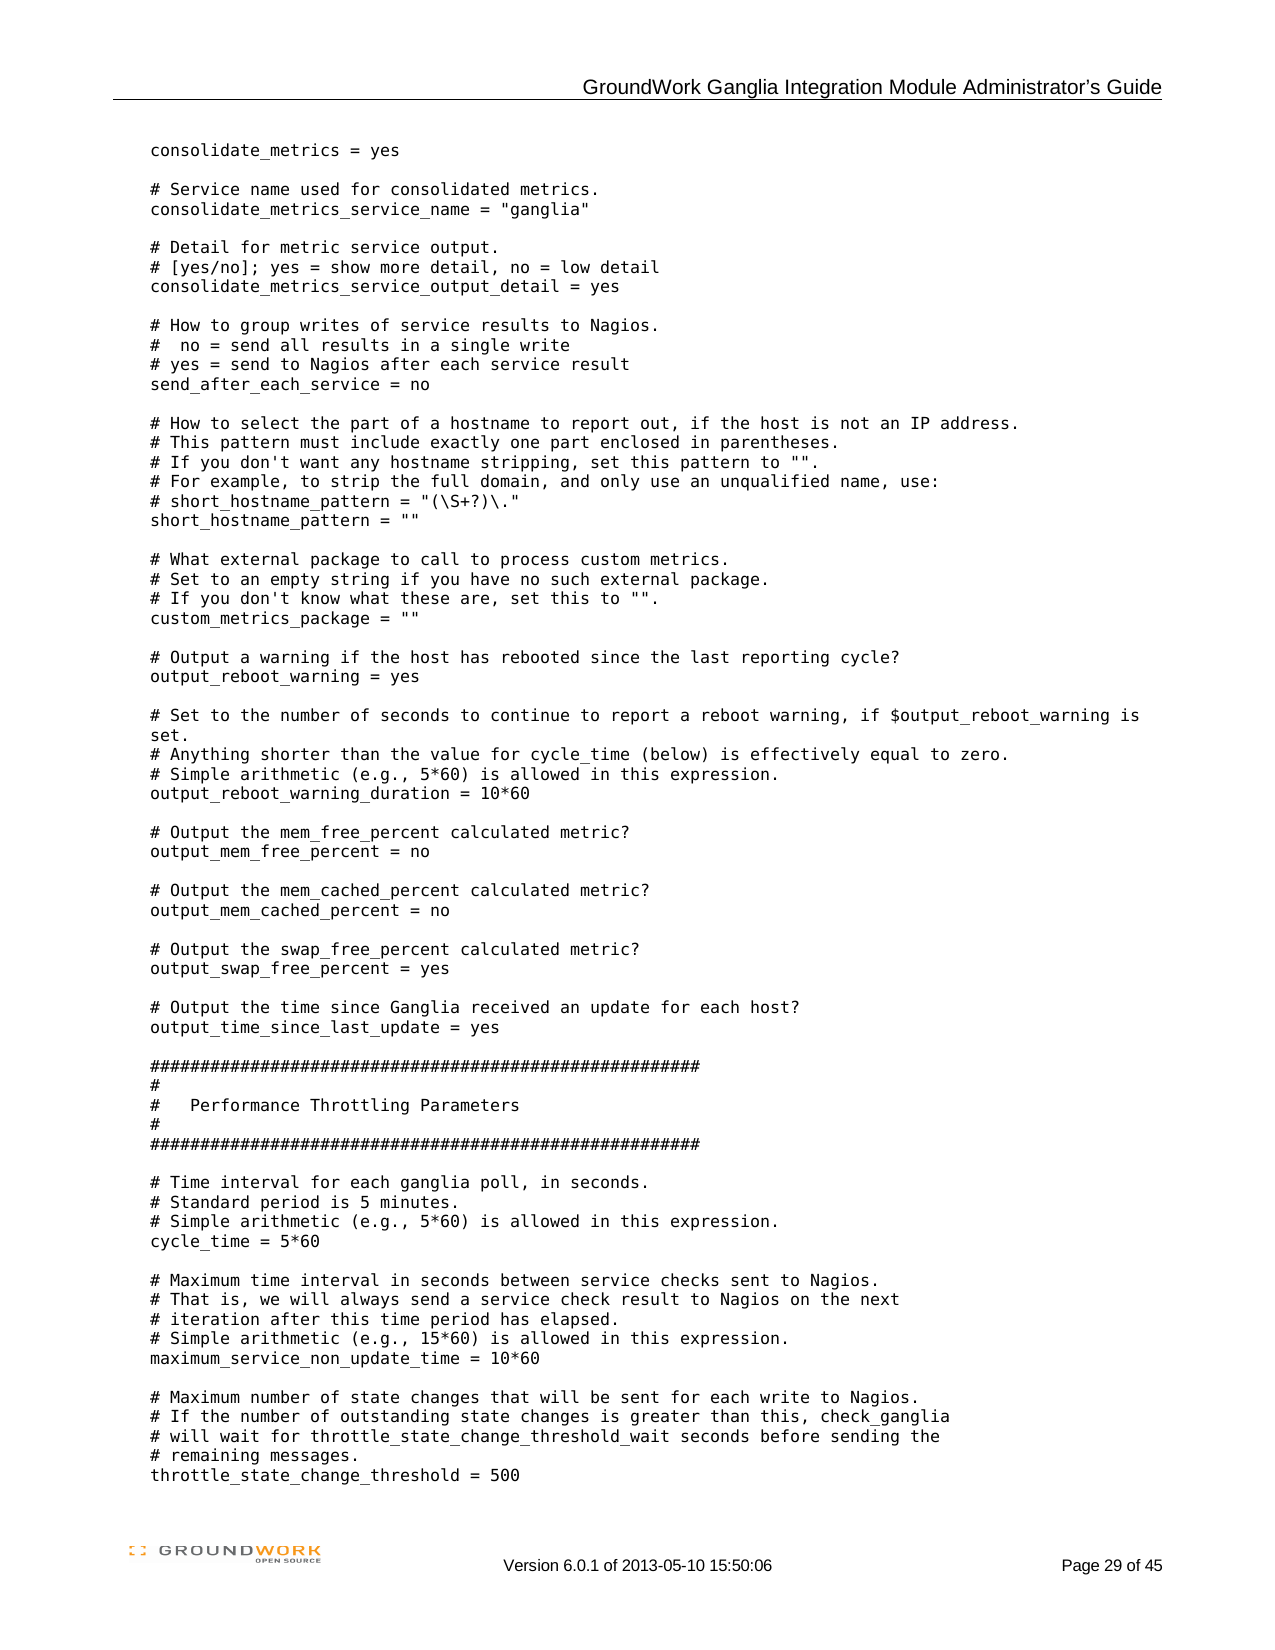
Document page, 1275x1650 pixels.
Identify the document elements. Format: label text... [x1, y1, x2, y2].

text output_reboot_warning = yes [150, 667, 1162, 686]
text # That is, we will always send a service check result to Nagios on the next [150, 1290, 1162, 1310]
text # remaining messages. [150, 1446, 1162, 1466]
text # Simple arithmetic (e.g., 5*60) is allowed in this expression. [150, 1212, 1162, 1232]
text # If you don't know what these are, set this to "". [150, 589, 1162, 608]
text short_hostname_pattern = "" [150, 511, 1162, 531]
text output_mem_free_percent = no [150, 842, 1162, 862]
text # [yes/no]; yes = show more detail, no = low detail [150, 258, 1162, 277]
text cycle_time = 5*60 [150, 1232, 1162, 1251]
text # [150, 1076, 1162, 1096]
text # If the number of outstanding state changes is greater than this, check_ganglia [150, 1407, 1162, 1427]
picture [129, 1546, 321, 1563]
text ####################################################### [150, 1057, 1162, 1076]
text consolidate_metrics_service_output_detail = yes [150, 277, 1162, 297]
text # [150, 1115, 1162, 1134]
text # Output a warning if the host has rebooted since the last reporting cycle? [150, 647, 1162, 667]
text # will wait for throttle_state_change_threshold_wait seconds before sending the [150, 1427, 1162, 1446]
text # iteration after this time period has elapsed. [150, 1310, 1162, 1329]
text # This pattern must include exactly one part enclosed in parentheses. [150, 433, 1162, 453]
text output_swap_free_percent = yes [150, 959, 1162, 979]
text # Service name used for consolidated metrics. [150, 180, 1162, 199]
text throttle_state_change_threshold = 500 [150, 1466, 1162, 1485]
text send_after_each_service = no [150, 375, 1162, 394]
text # Output the swap_free_percent calculated metric? [150, 940, 1162, 959]
text ####################################################### [150, 1134, 1162, 1154]
text # If you don't want any hostname stripping, set this pattern to "". [150, 453, 1162, 472]
text # Standard period is 5 minutes. [150, 1193, 1162, 1212]
text # Detail for metric service output. [150, 238, 1162, 258]
text custom_metrics_package = "" [150, 608, 1162, 628]
text # no = send all results in a single write [150, 336, 1162, 355]
text maximum_service_non_update_time = 10*60 [150, 1349, 1162, 1368]
text # Maximum time interval in seconds between service checks sent to Nagios. [150, 1271, 1162, 1290]
text # Performance Throttling Parameters [150, 1096, 1162, 1115]
text consolidate_metrics_service_name = "ganglia" [150, 199, 1162, 219]
text # What external package to call to process custom metrics. [150, 550, 1162, 569]
text # Output the time since Ganglia received an update for each host? [150, 998, 1162, 1018]
text # Output the mem_free_percent calculated metric? [150, 823, 1162, 842]
text # How to group writes of service results to Nagios. [150, 316, 1162, 336]
text output_time_since_last_update = yes [150, 1018, 1162, 1037]
text # yes = send to Nagios after each service result [150, 355, 1162, 375]
text # Anything shorter than the value for cycle_time (below) is effectively equal to zero. [150, 745, 1162, 764]
text # Set to an empty string if you have no such external package. [150, 569, 1162, 589]
text # Time interval for each ganglia poll, in seconds. [150, 1173, 1162, 1193]
text # Simple arithmetic (e.g., 5*60) is allowed in this expression. [150, 764, 1162, 784]
text # For example, to strip the full domain, and only use an unqualified name, use: [150, 472, 1162, 492]
text # short_hostname_pattern = "(\S+?)\." [150, 492, 1162, 511]
text output_mem_cached_percent = no [150, 901, 1162, 920]
text consolidate_metrics = yes [150, 141, 1162, 161]
text # Set to the number of seconds to continue to report a reboot warning, if $output_reboot_warning is set. [150, 706, 1162, 745]
text # Maximum number of state changes that will be sent for each write to Nagios. [150, 1388, 1162, 1407]
text output_reboot_warning_duration = 10*60 [150, 784, 1162, 803]
text # How to select the part of a hostname to report out, if the host is not an IP address. [150, 414, 1162, 433]
text # Simple arithmetic (e.g., 15*60) is allowed in this expression. [150, 1329, 1162, 1349]
text # Output the mem_cached_percent calculated metric? [150, 881, 1162, 901]
